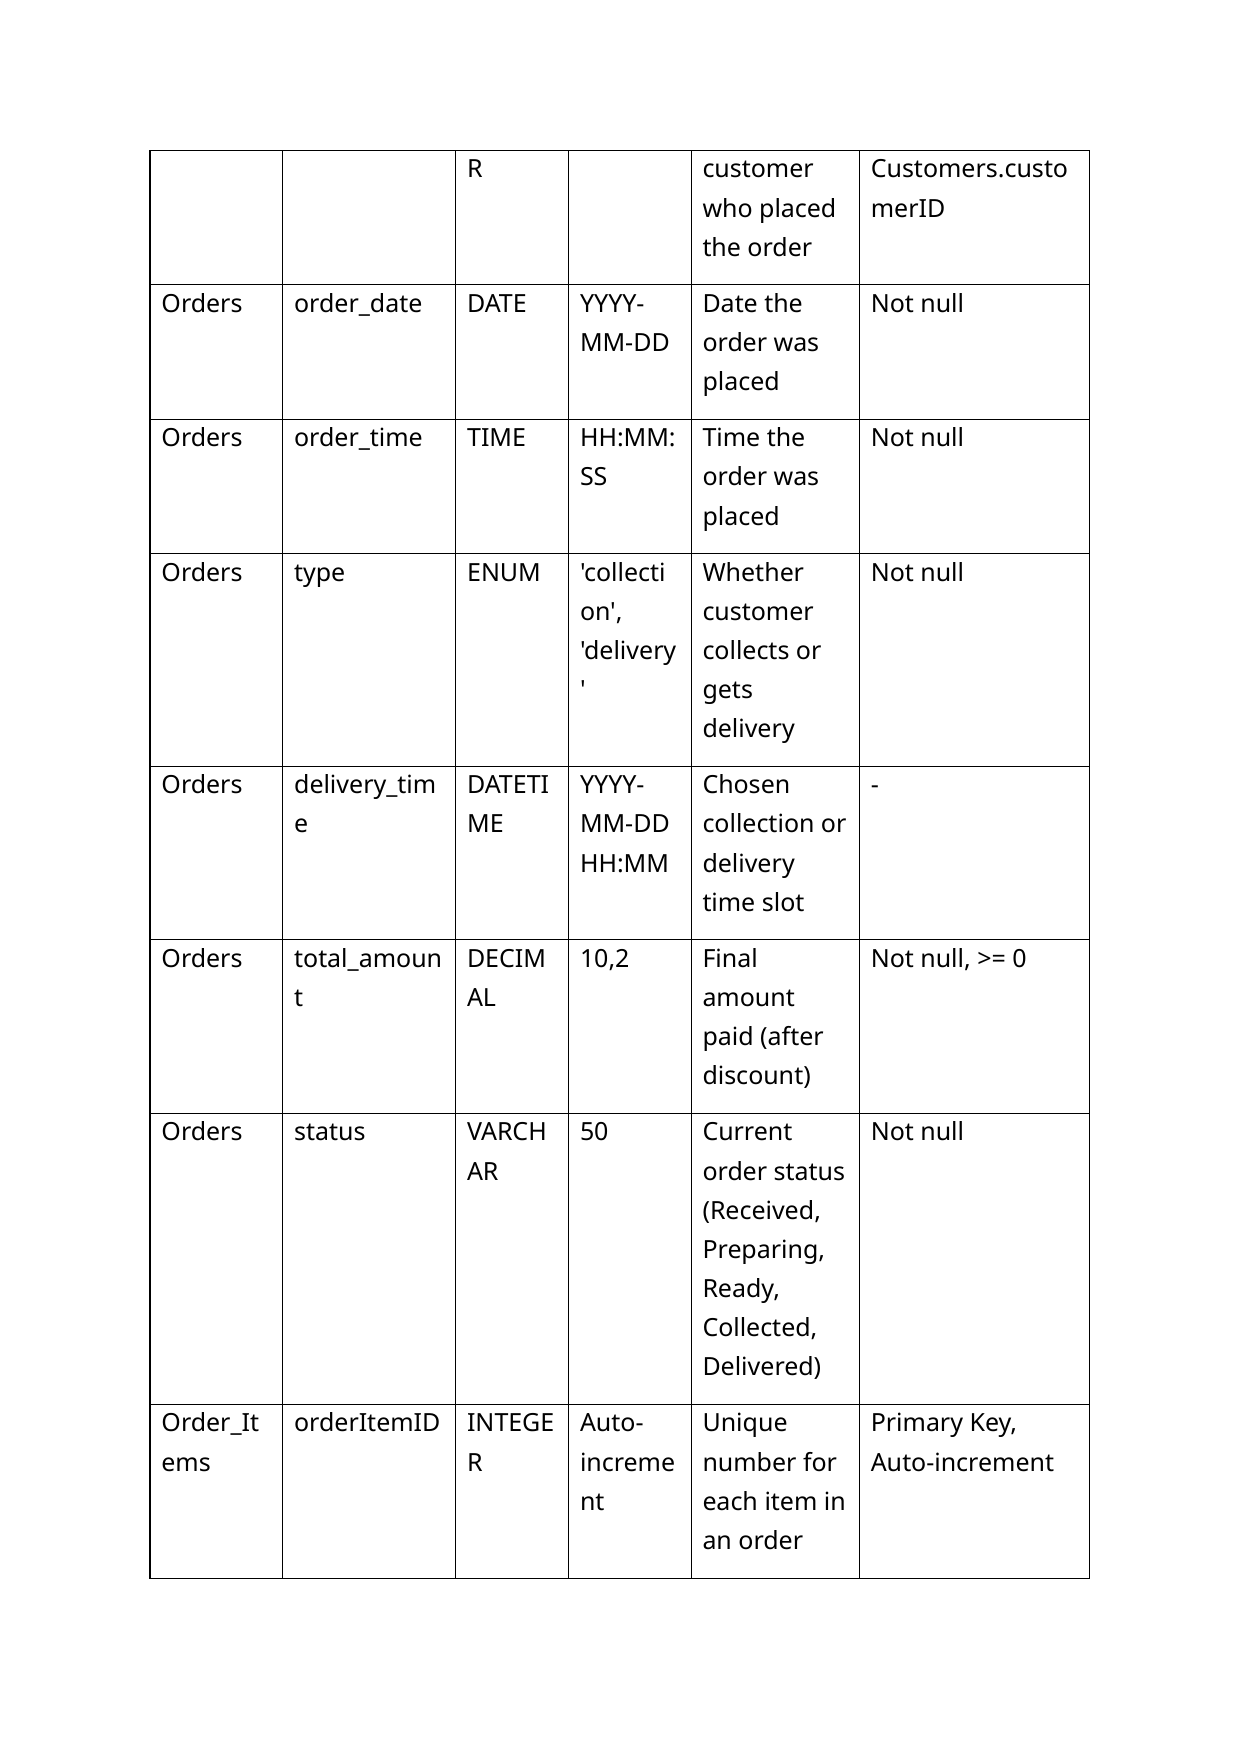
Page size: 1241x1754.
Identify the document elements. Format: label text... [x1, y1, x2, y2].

table_cell Orders [151, 1114, 282, 1404]
table_cell Not null [860, 285, 1089, 419]
table_cell TIME [456, 420, 568, 553]
table_cell YYYY-MM-DD HH:MM [569, 767, 691, 939]
table_cell Orders [151, 940, 282, 1113]
table_cell Time the order was placed [692, 420, 859, 553]
table_cell Current order status (Received, Preparing, Ready, Collected, Delivered) [692, 1114, 859, 1404]
table_cell order_date [283, 285, 455, 419]
table_cell Not null [860, 1114, 1089, 1404]
table_cell status [283, 1114, 455, 1404]
table_cell Orders [151, 285, 282, 419]
table_cell DATE [456, 285, 568, 419]
table_cell VARCHAR [456, 1114, 568, 1404]
table_cell INTEGER [456, 1405, 568, 1577]
table_cell delivery_time [283, 767, 455, 939]
table_cell YYYY-MM-DD [569, 285, 691, 419]
table_cell Chosen collection or delivery time slot [692, 767, 859, 939]
table_cell Order_Items [151, 1405, 282, 1577]
table_cell Whether customer collects or gets delivery [692, 554, 859, 766]
table_cell customer who placed the order [692, 151, 859, 284]
table_cell Unique number for each item in an order [692, 1405, 859, 1577]
table_cell DATETIME [456, 767, 568, 939]
table_cell R [456, 151, 568, 284]
table_cell DECIMAL [456, 940, 568, 1113]
table_cell order_time [283, 420, 455, 553]
table_cell Orders [151, 420, 282, 553]
table_cell 'collection', 'delivery' [569, 554, 691, 766]
table_cell 50 [569, 1114, 691, 1404]
table_cell Orders [151, 554, 282, 766]
table_cell total_amount [283, 940, 455, 1113]
table_cell Orders [151, 767, 282, 939]
table_cell Primary Key, Auto-increment [860, 1405, 1089, 1577]
table_cell HH:MM:SS [569, 420, 691, 553]
table_cell type [283, 554, 455, 766]
table_cell - [860, 767, 1089, 939]
table_cell [283, 151, 455, 284]
table_cell [151, 151, 282, 284]
table_cell ENUM [456, 554, 568, 766]
table_cell Customers.customerID [860, 151, 1089, 284]
table_cell Final amount paid (after discount) [692, 940, 859, 1113]
table_cell Auto-increment [569, 1405, 691, 1577]
table_cell Not null [860, 554, 1089, 766]
table_cell orderItemID [283, 1405, 455, 1577]
table_cell 10,2 [569, 940, 691, 1113]
table_cell Not null [860, 420, 1089, 553]
table_cell Not null, >= 0 [860, 940, 1089, 1113]
table_cell - [569, 151, 691, 284]
table_cell Date the order was placed [692, 285, 859, 419]
